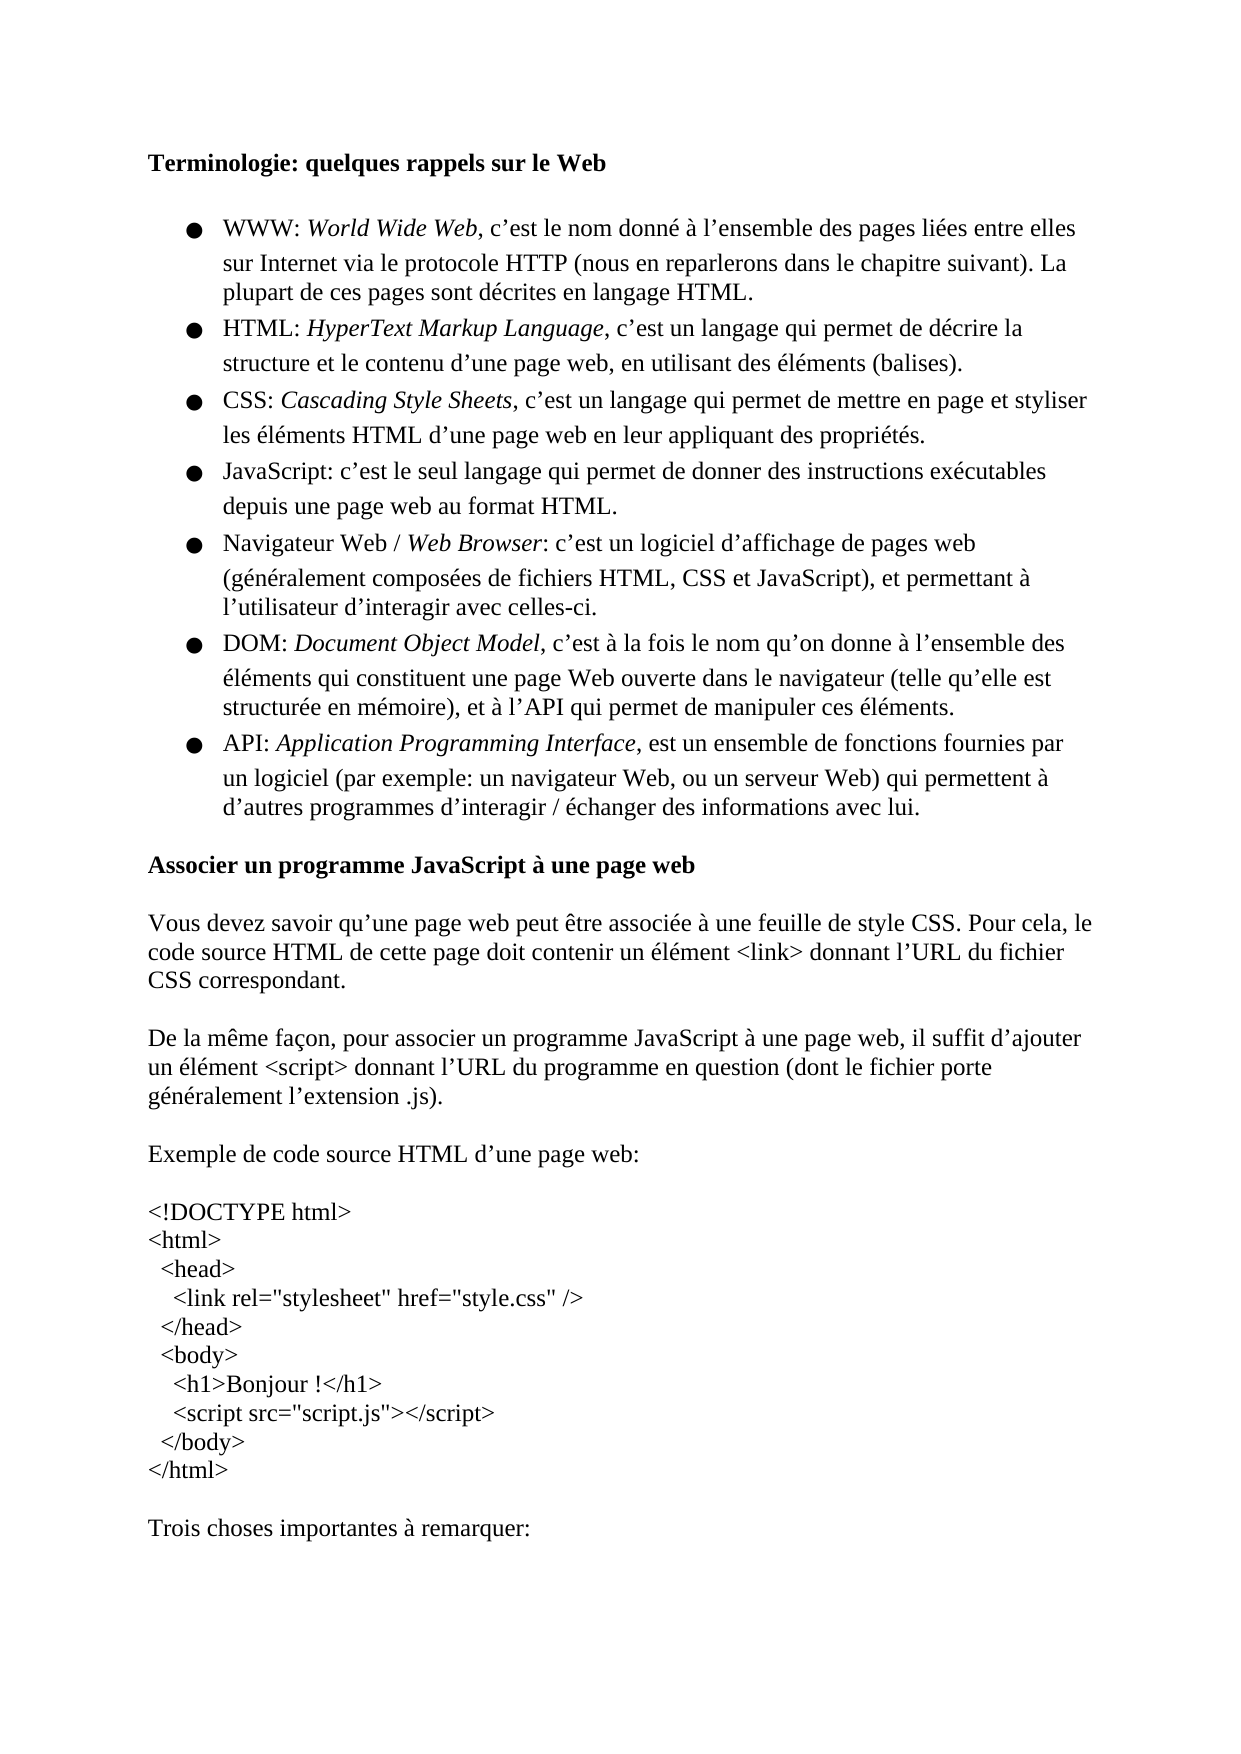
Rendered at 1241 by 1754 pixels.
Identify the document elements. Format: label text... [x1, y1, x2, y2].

list DOM: Document Object Model, c’est à la fois le nom qu’on donne à l’ensemble des éléments qui constituent une page Web ouverte dans le navigateur (telle qu’elle est structurée en mémoire), et à l’API qui permet de manipuler ces éléments. [185, 620, 1093, 721]
text <!DOCTYPE html> [148, 1197, 1093, 1225]
list WWW: World Wide Web, c’est le nom donné à l’ensemble des pages liées entre elles sur Internet via le protocole HTTP (nous en reparlerons dans le chapitre suivant). La plupart de ces pages sont décrites en langage HTML. [185, 206, 1093, 306]
text Trois choses importantes à remarquer: [148, 1513, 1093, 1542]
list API: Application Programming Interface, est un ensemble de fonctions fournies par un logiciel (par exemple: un navigateur Web, ou un serveur Web) qui permettent à d’autres programmes d’interagir / échanger des informations avec lui. [185, 721, 1093, 821]
text Vous devez savoir qu’une page web peut être associée à une feuille de style CSS. Pour cela, le code source HTML de cette page doit contenir un élément <link> donnant l’URL du fichier CSS correspondant. [148, 908, 1093, 994]
text </head> [148, 1312, 1093, 1340]
text <script src="script.js"></script> [148, 1398, 1093, 1427]
list Navigateur Web / Web Browser: c’est un logiciel d’affichage de pages web (généralement composées de fichiers HTML, CSS et JavaScript), et permettant à l’utilisateur d’interagir avec celles-ci. [185, 520, 1093, 620]
text De la même façon, pour associer un programme JavaScript à une page web, il suffit d’ajouter un élément <script> donnant l’URL du programme en question (dont le fichier porte généralement l’extension .js). [148, 1023, 1093, 1109]
text </html> [148, 1455, 1093, 1484]
text <html> [148, 1225, 1093, 1254]
list HTML: HyperText Markup Language, c’est un langage qui permet de décrire la structure et le contenu d’une page web, en utilisant des éléments (balises). [185, 306, 1093, 377]
text <body> [148, 1340, 1093, 1369]
text <h1>Bonjour !</h1> [148, 1369, 1093, 1398]
list CSS: Cascading Style Sheets, c’est un langage qui permet de mettre en page et styliser les éléments HTML d’une page web en leur appliquant des propriétés. [185, 377, 1093, 449]
list JavaScript: c’est le seul langage qui permet de donner des instructions exécutables depuis une page web au format HTML. [185, 449, 1093, 520]
text Terminologie: quelques rappels sur le Web [148, 148, 1093, 176]
text <link rel="stylesheet" href="style.css" /> [148, 1283, 1093, 1312]
text </body> [148, 1427, 1093, 1455]
text Exemple de code source HTML d’une page web: [148, 1139, 1093, 1167]
text <head> [148, 1254, 1093, 1283]
text Associer un programme JavaScript à une page web [148, 850, 1093, 879]
